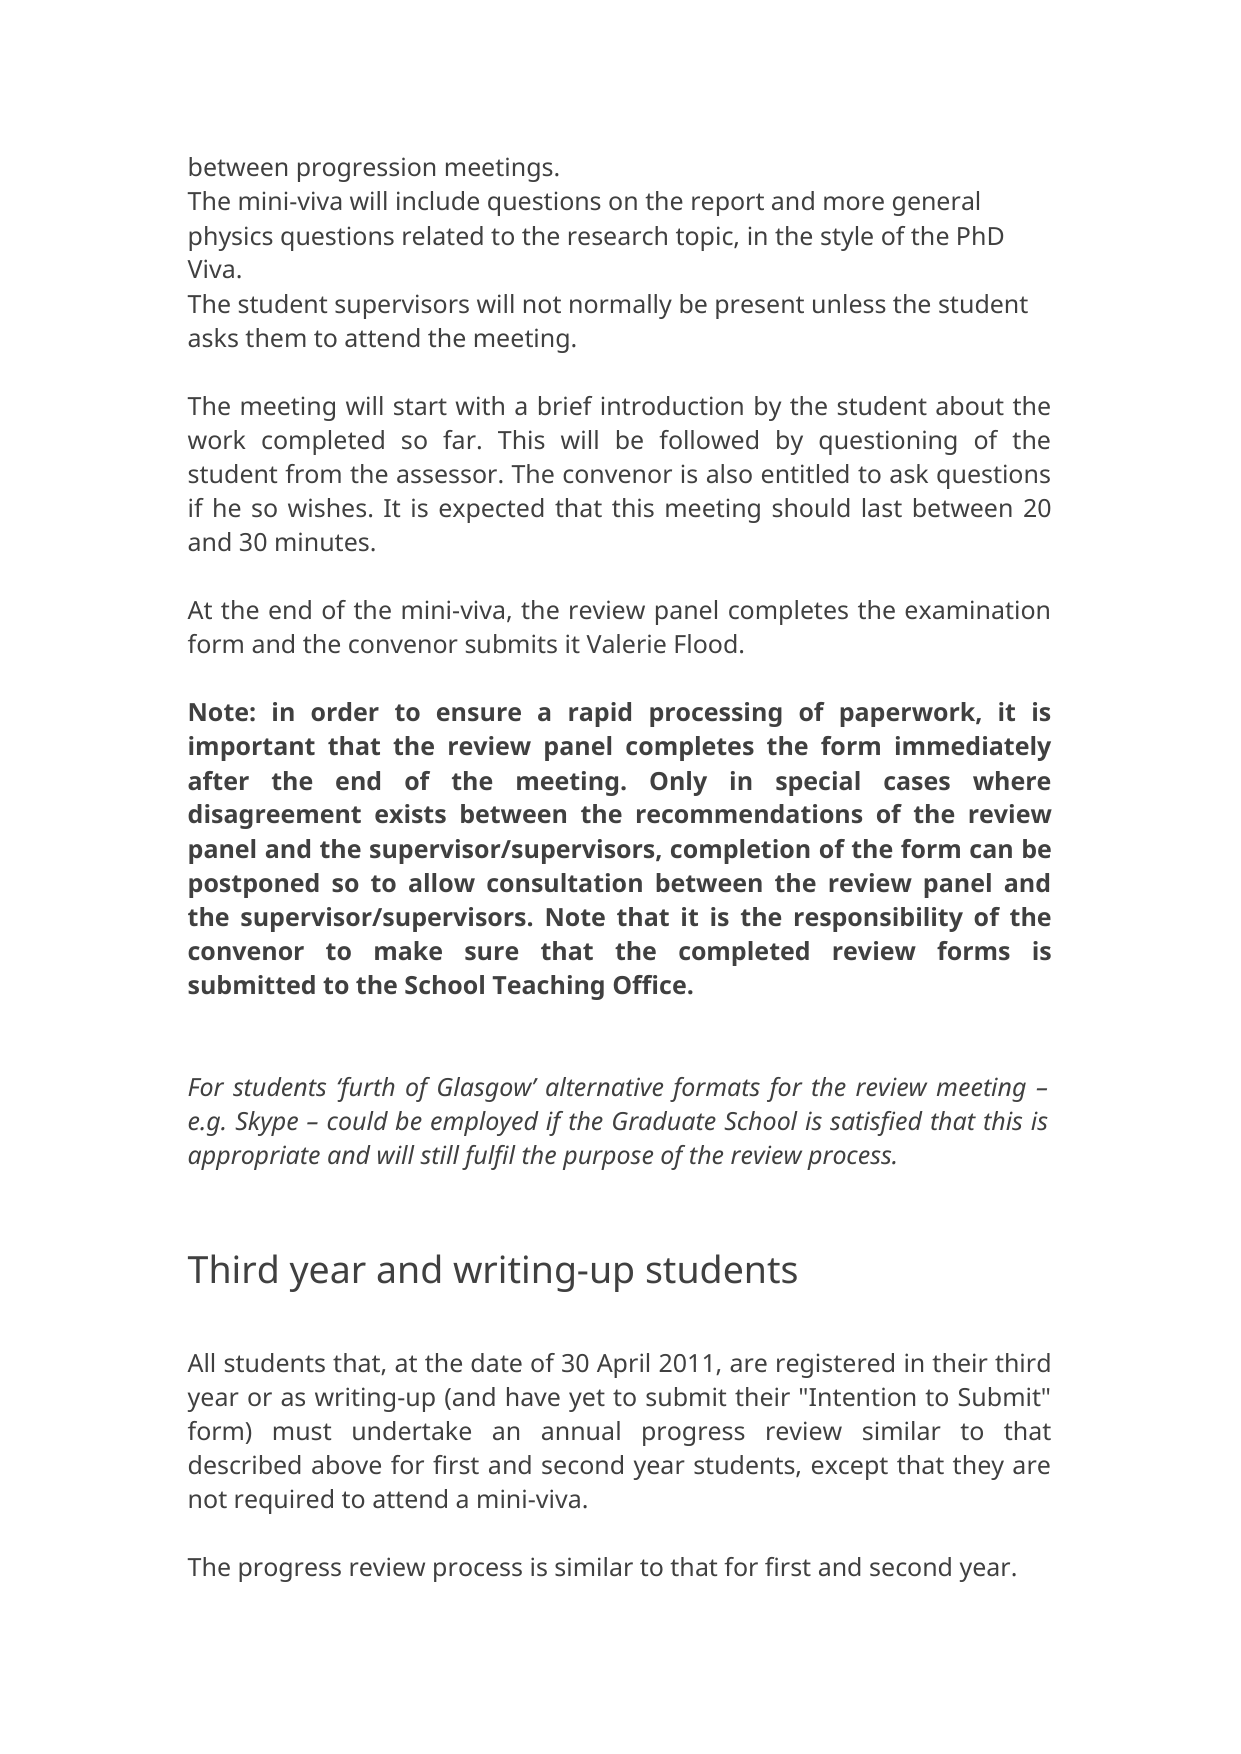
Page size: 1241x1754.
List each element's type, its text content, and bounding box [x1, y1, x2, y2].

text The meeting will start with a brief introduction by the student about the work completed so far. This will be followed by questioning of the student from the assessor. The convenor is also entitled to ask questions if he so wishes. It is expected that this meeting should last between 20 and 30 minutes. [187, 388, 1053, 559]
text Third year and writing-up students [187, 1243, 1053, 1294]
text between progression meetings. The mini-viva will include questions on the report and more general physics questions related to the research topic, in the style of the PhD Viva. The student supervisors will not normally be present unless the student asks them to attend the meeting. [187, 150, 1053, 354]
text For students ‘furth of Glasgow’ alternative formats for the review meeting – e.g. Skype – could be employed if the Graduate School is satisfied that this is appropriate and will still fulfil the purpose of the review process. [187, 1070, 1053, 1172]
text Note: in order to ensure a rapid processing of paperwork, it is important that the review panel completes the form immediately after the end of the meeting. Only in special cases where disagreement exists between the recommendations of the review panel and the supervisor/supervisors, completion of the form can be postponed so to allow consultation between the review panel and the supervisor/supervisors. Note that it is the responsibility of the convenor to make sure that the completed review forms is submitted to the School Teaching Office. [187, 695, 1053, 1002]
text The progress review process is similar to that for first and second year. [187, 1550, 1053, 1584]
text At the end of the mini-viva, the review panel completes the examination form and the convenor submits it Valerie Flood. [187, 593, 1053, 661]
text All students that, at the date of 30 April 2011, are registered in their third year or as writing-up (and have yet to submit their "Intention to Submit" form) must undertake an annual progress review similar to that described above for first and second year students, except that they are not required to attend a mini-viva. [187, 1346, 1053, 1516]
